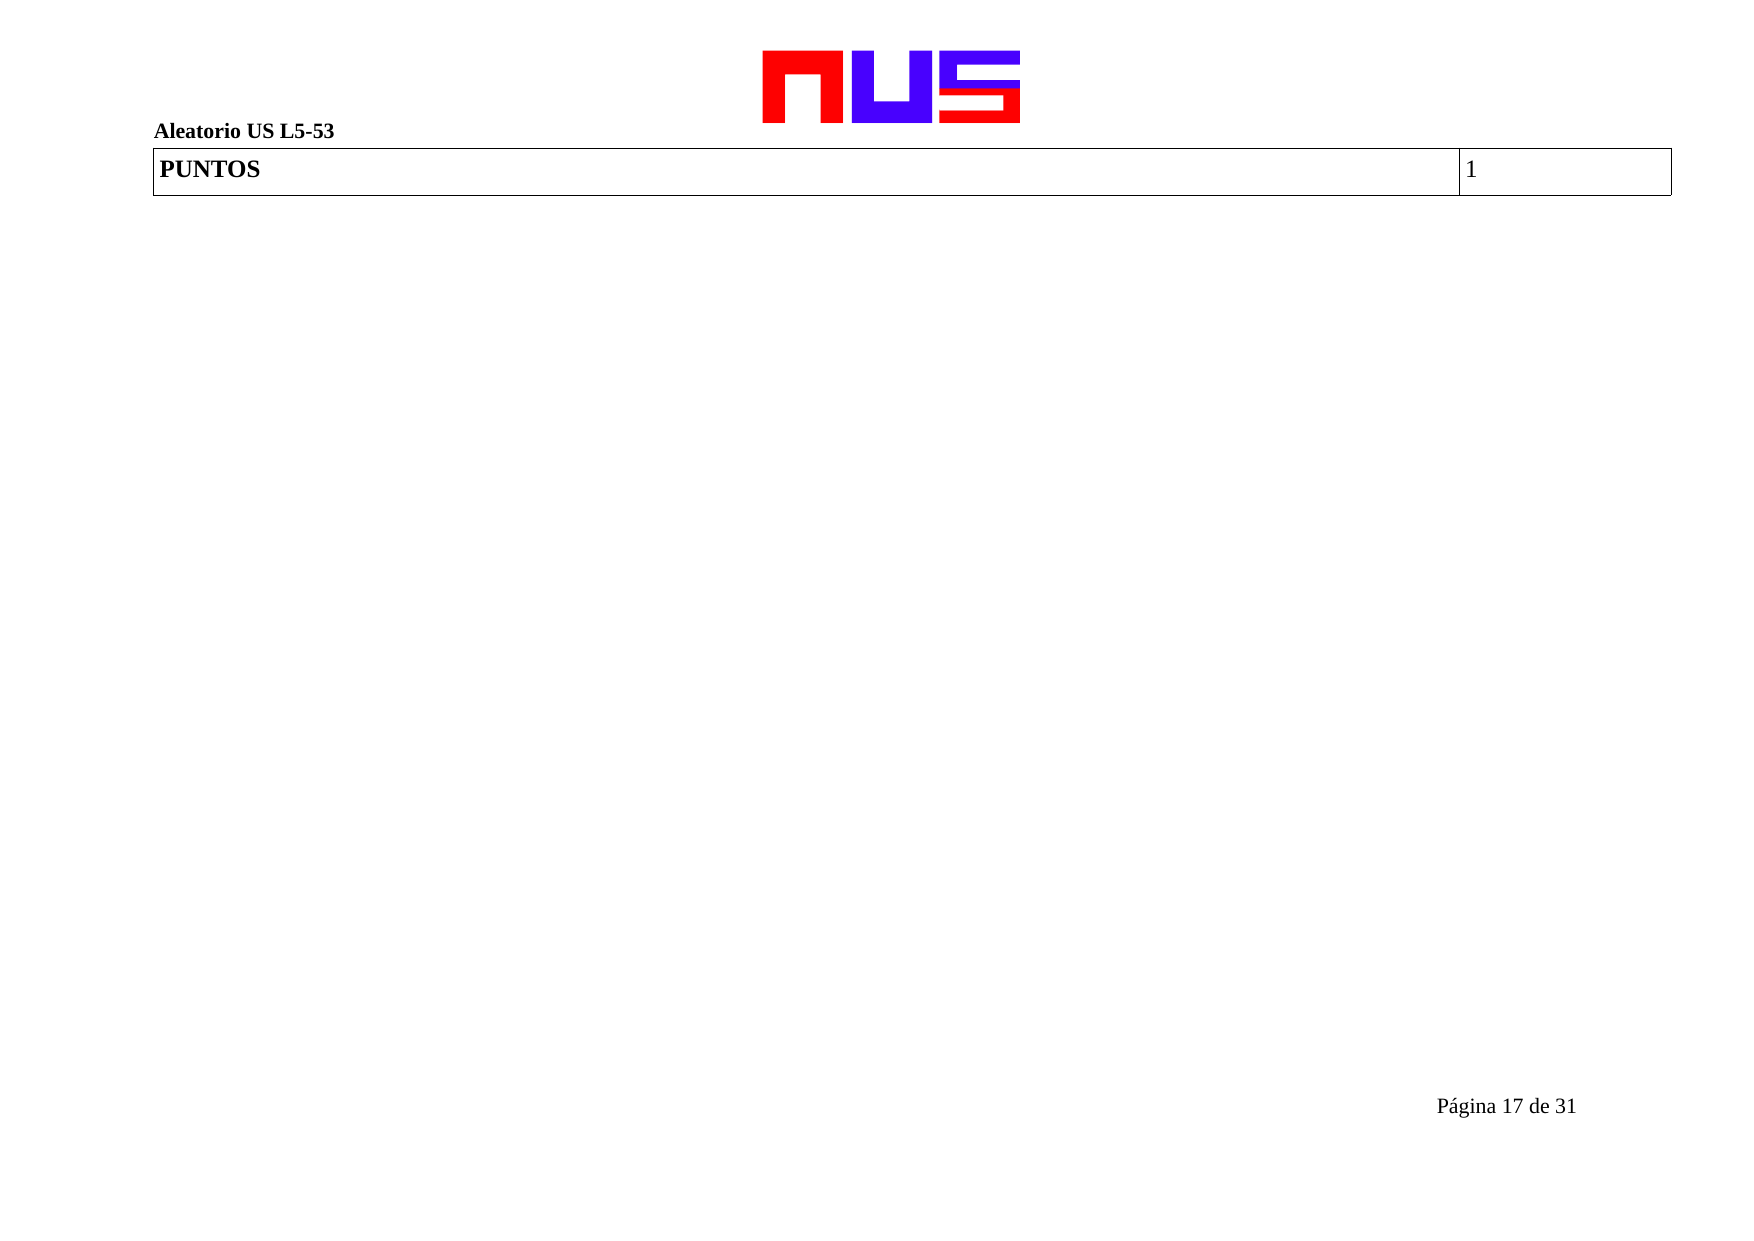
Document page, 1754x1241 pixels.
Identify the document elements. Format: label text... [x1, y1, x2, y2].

table_cell 1 [1460, 149, 1671, 194]
table_cell PUNTOS [154, 149, 1459, 194]
